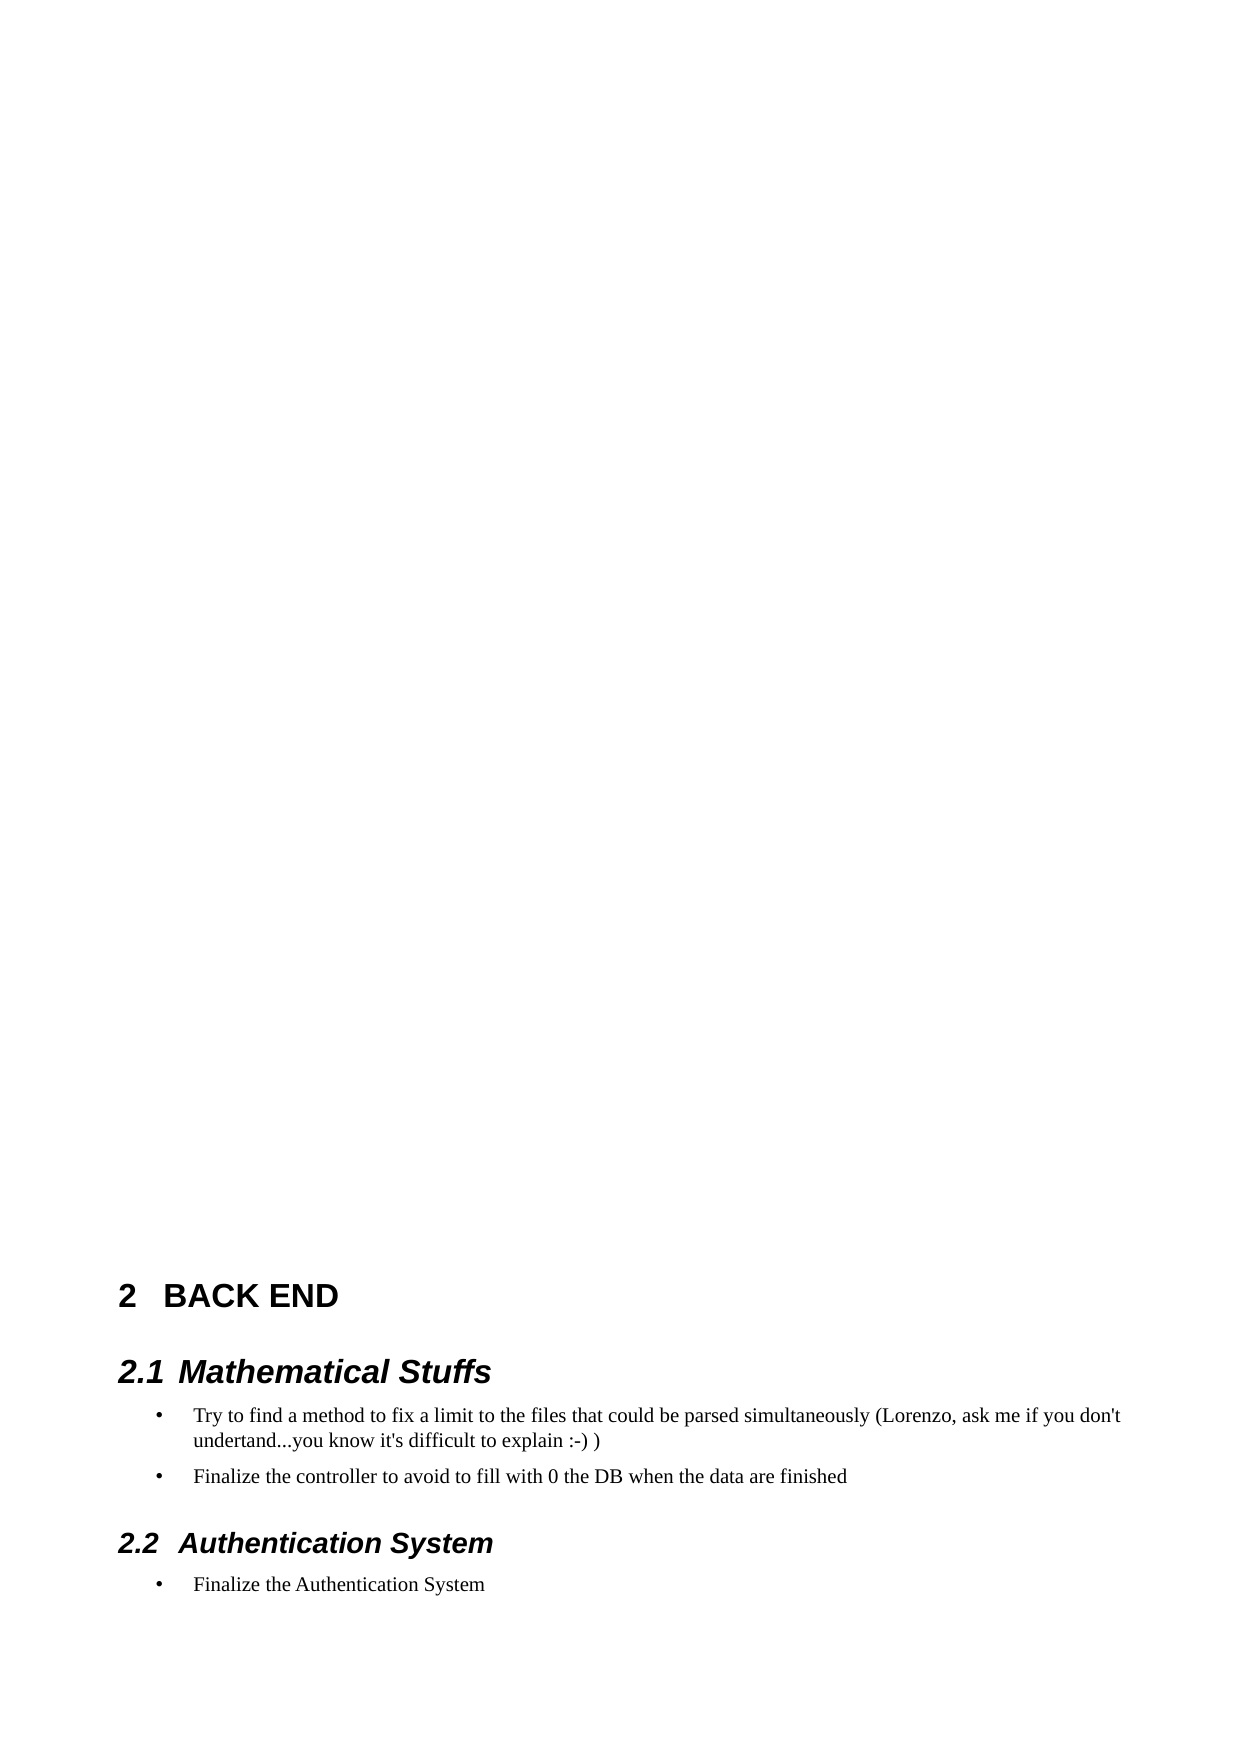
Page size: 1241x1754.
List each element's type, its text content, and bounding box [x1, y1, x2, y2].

list Try to find a method to fix a limit to the files that could be parsed simultaneously (Lorenzo, ask me if you don't undertand...you know it's difficult to explain :-) ) [156, 1403, 1122, 1452]
list Finalize the controller to avoid to fill with 0 the DB when the data are finished [156, 1464, 1122, 1488]
subtitle Mathematical Stuffs [118, 1352, 1122, 1391]
list Finalize the Authentication System [156, 1572, 1122, 1596]
subtitle Authentication System [118, 1526, 1122, 1559]
subtitle BACK END [118, 1277, 1122, 1315]
